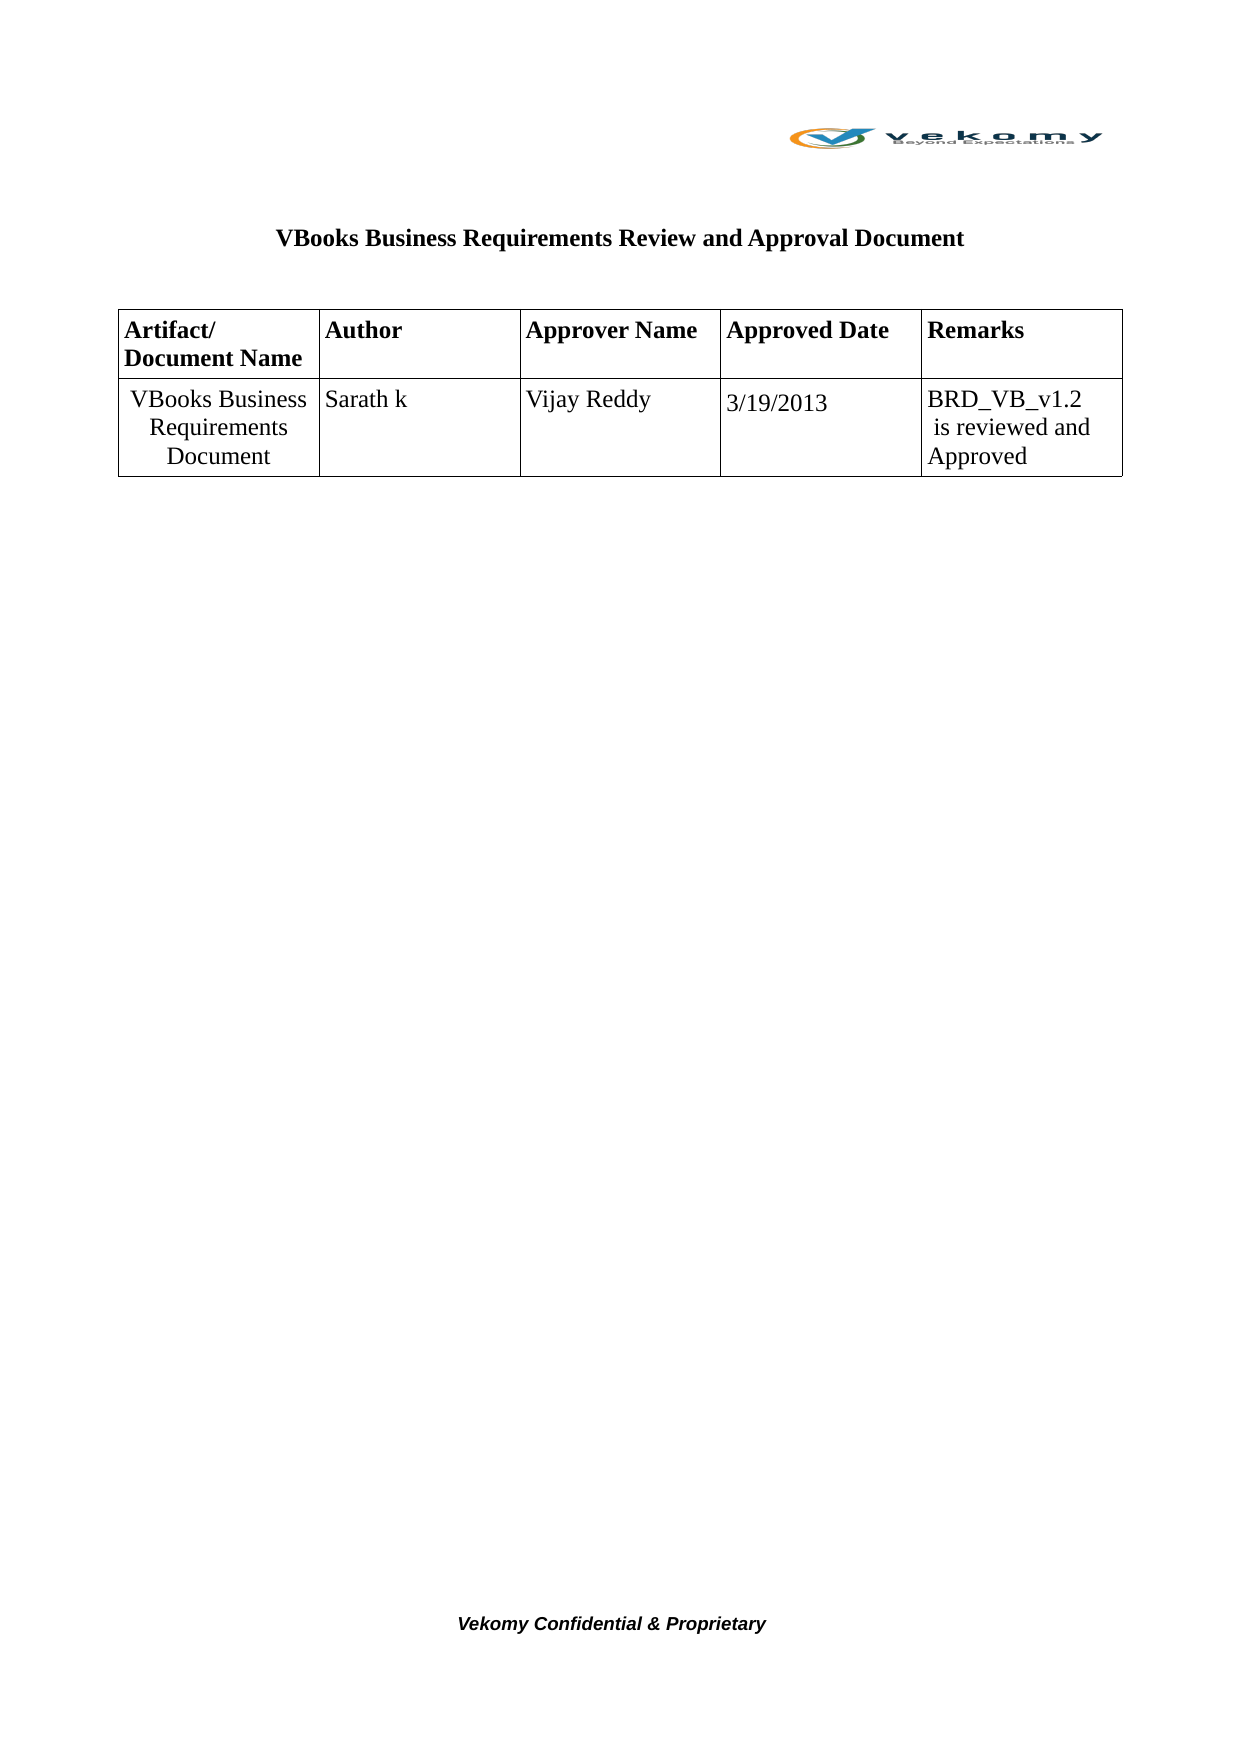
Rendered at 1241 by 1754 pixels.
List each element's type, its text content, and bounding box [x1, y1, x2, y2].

picture [786, 127, 1106, 150]
table_cell 3/19/2013 [721, 379, 921, 476]
table_cell Sarath k [320, 379, 520, 476]
table_cell VBooks Business Requirements Document [119, 379, 319, 476]
table_header Approver Name [521, 310, 720, 378]
table_header Remarks [922, 310, 1122, 378]
table_header Approved Date [721, 310, 921, 378]
text VBooks Business Requirements Review and Approval Document [118, 223, 1122, 251]
table_cell Vijay Reddy [521, 379, 720, 476]
table_cell BRD_VB_v1.2 is reviewed and Approved [922, 379, 1122, 476]
table_header Artifact/ Document Name [119, 310, 319, 378]
table_header Author [320, 310, 520, 378]
